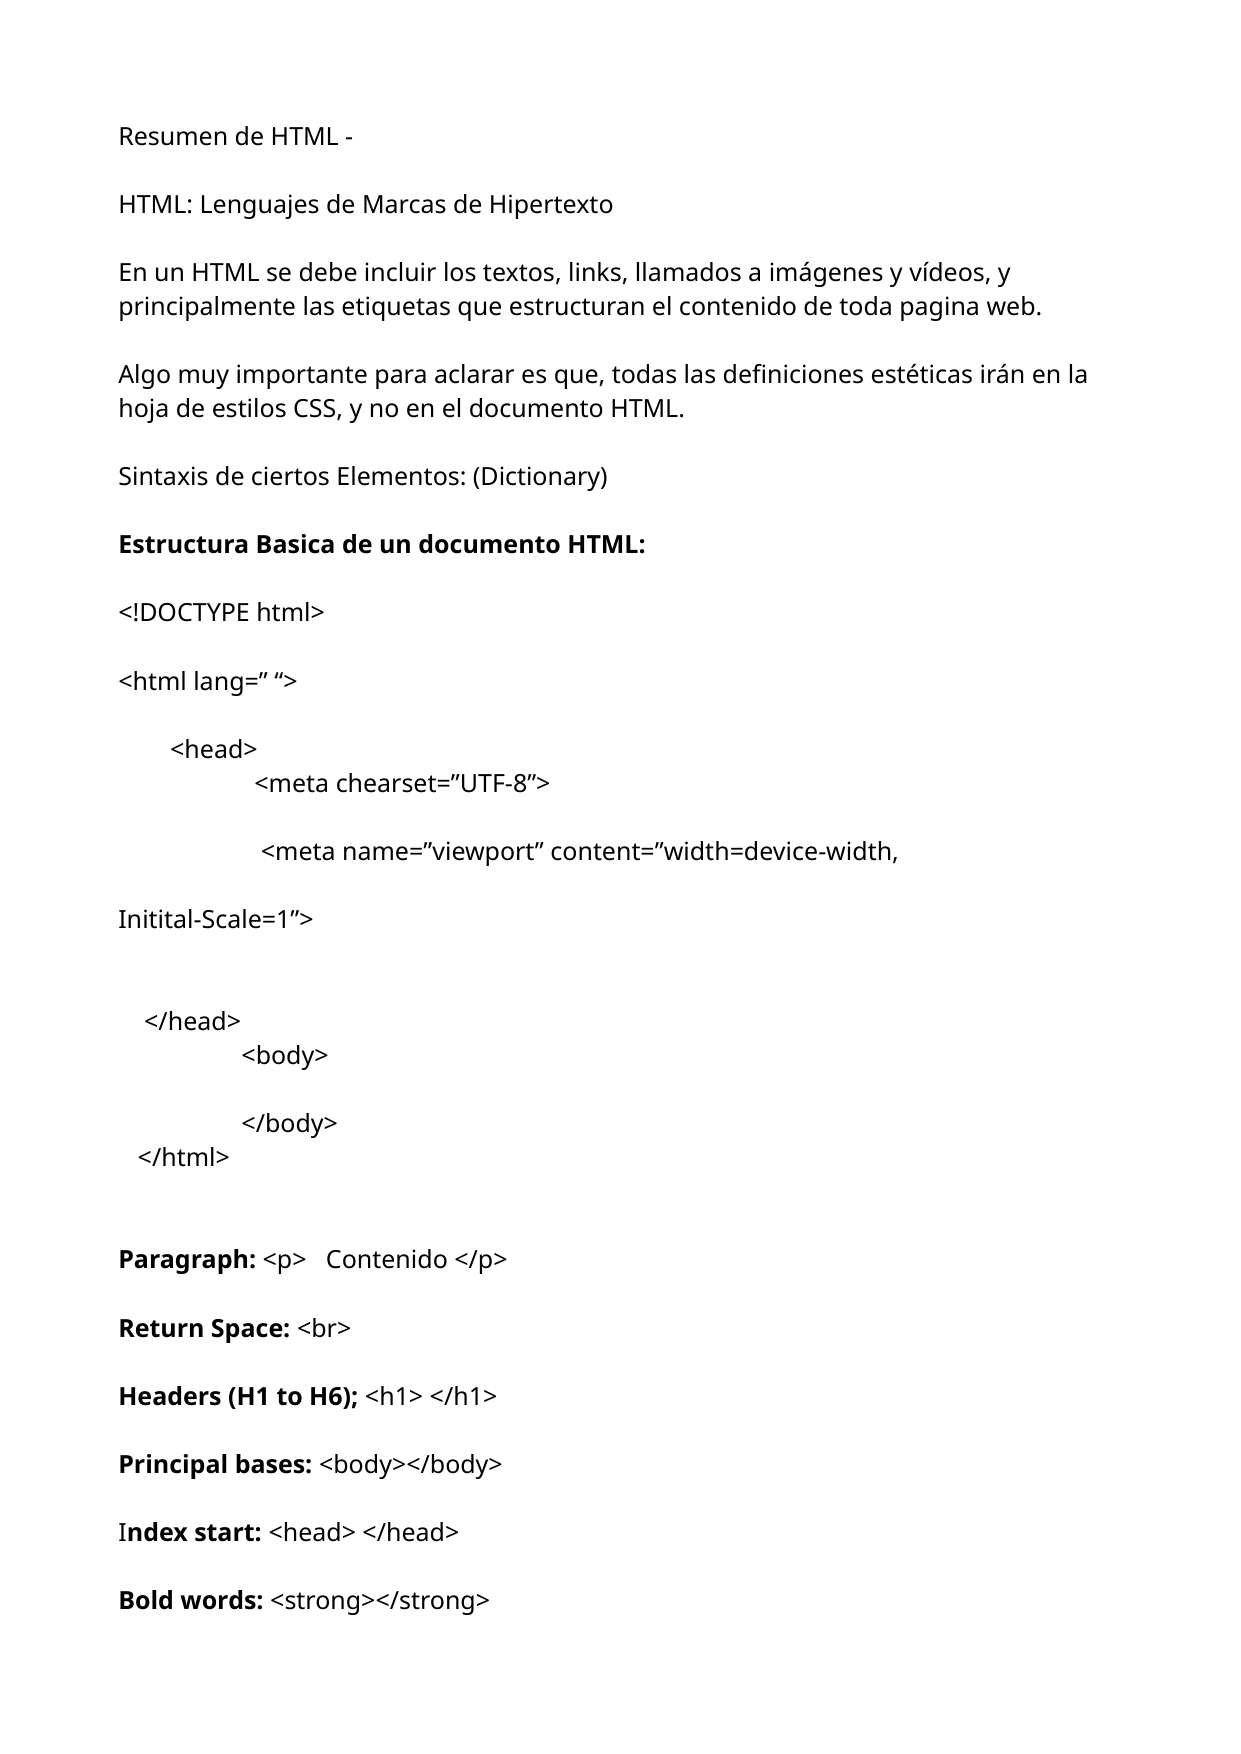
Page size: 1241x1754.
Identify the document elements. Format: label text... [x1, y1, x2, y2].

text </body> [118, 1106, 1122, 1140]
text <meta chearset=”UTF-8”> [118, 765, 1122, 799]
text <body> [118, 1038, 1122, 1072]
text </html> [118, 1140, 1122, 1174]
text <head> [118, 731, 1122, 765]
text <html lang=” “> [118, 663, 1122, 697]
text </head> [118, 1004, 1122, 1038]
text Sintaxis de ciertos Elementos: (Dictionary) [118, 459, 1122, 493]
text Algo muy importante para aclarar es que, todas las definiciones estéticas irán en la hoja de estilos CSS, y no en el documento HTML. [118, 357, 1122, 425]
text Initital-Scale=1”> [118, 902, 1122, 936]
text En un HTML se debe incluir los textos, links, llamados a imágenes y vídeos, y principalmente las etiquetas que estructuran el contenido de toda pagina web. [118, 254, 1122, 322]
text Resumen de HTML - [118, 118, 1122, 152]
text Index start: <head> </head> [118, 1515, 1122, 1549]
text <meta name=”viewport” content=”width=device-width, [118, 833, 1122, 867]
text HTML: Lenguajes de Marcas de Hipertexto [118, 186, 1122, 220]
text Headers (H1 to H6); <h1> </h1> [118, 1378, 1122, 1412]
text Estructura Basica de un documento HTML: [118, 527, 1122, 561]
text Return Space: <br> [118, 1310, 1122, 1344]
text <!DOCTYPE html> [118, 595, 1122, 629]
text Principal bases: <body></body> [118, 1447, 1122, 1481]
text Paragraph: <p> Contenido </p> [118, 1242, 1122, 1276]
text Bold words: <strong></strong> [118, 1583, 1122, 1617]
